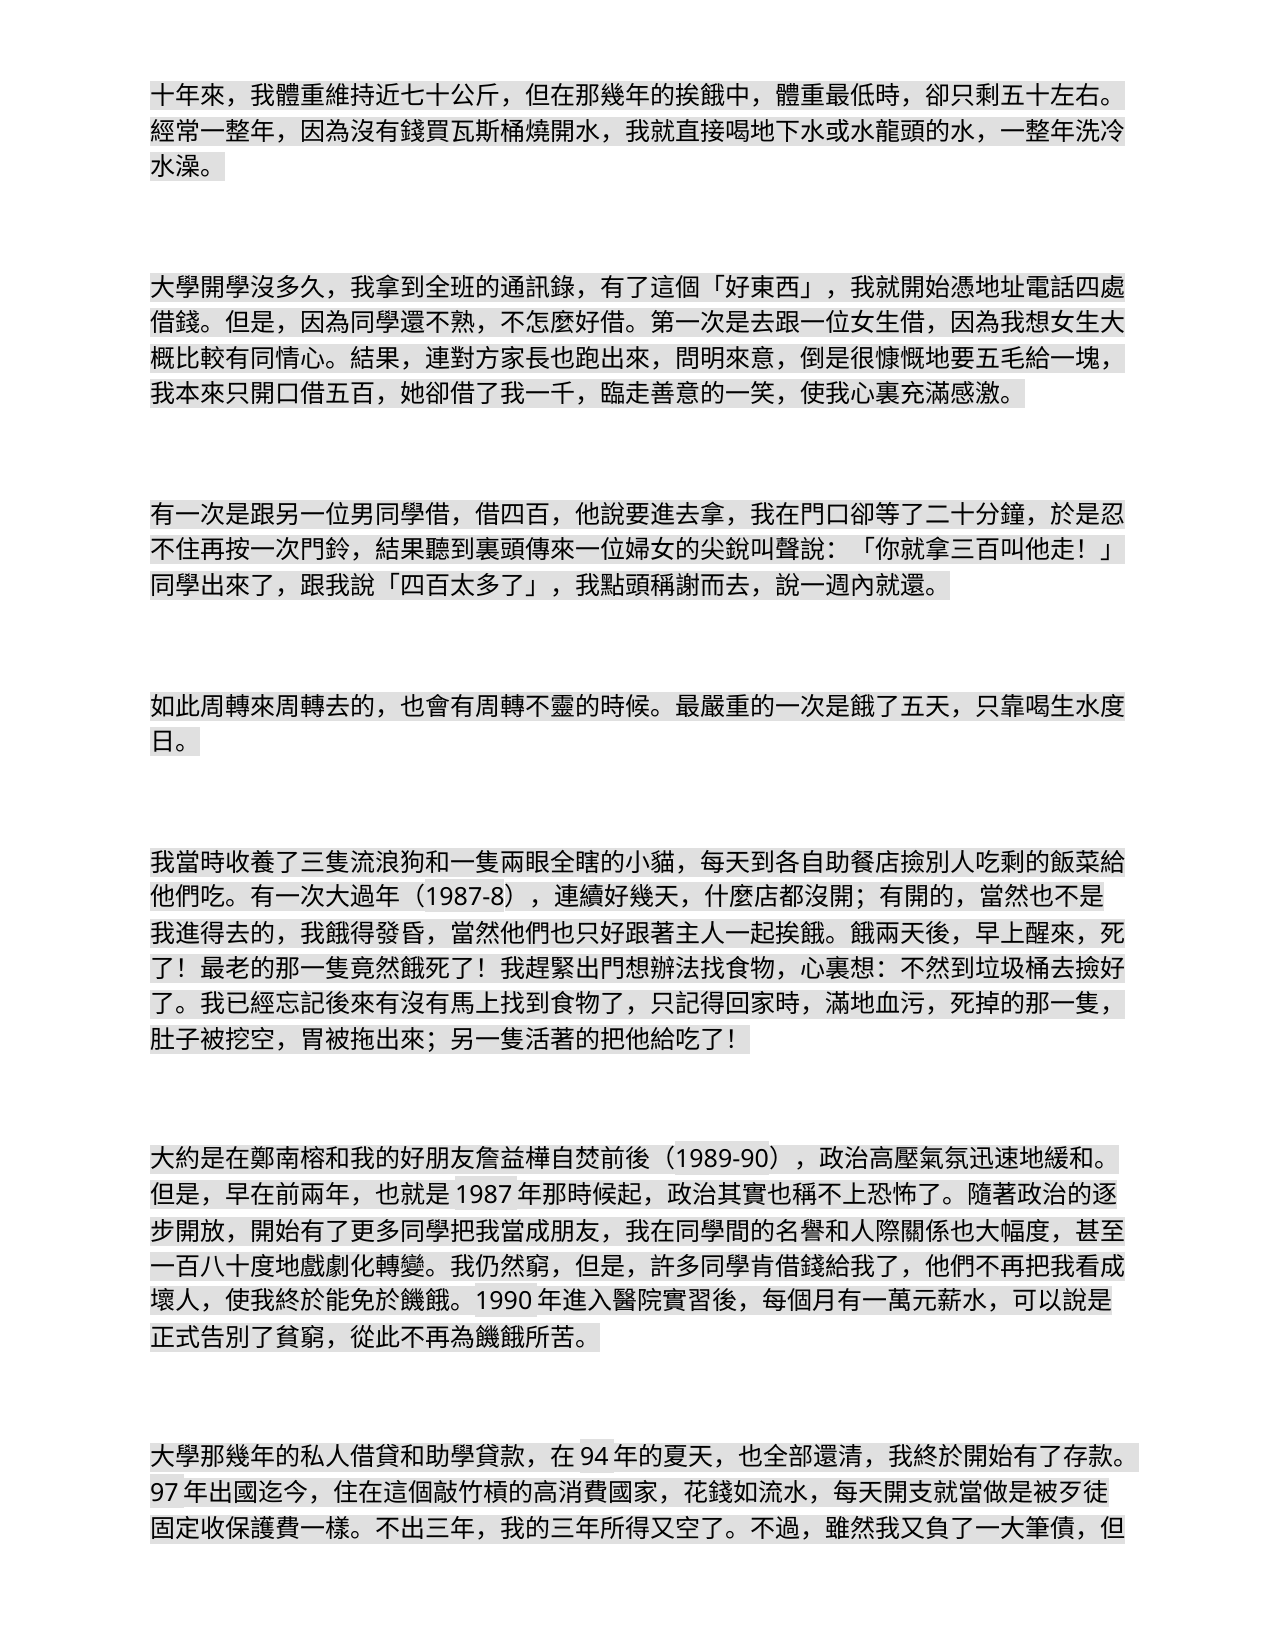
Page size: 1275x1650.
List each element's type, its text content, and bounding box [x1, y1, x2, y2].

text 大學開學沒多久，我拿到全班的通訊錄，有了這個「好東西」，我就開始憑地址電話四處借錢。但是，因為同學還不熟，不怎麼好借。第一次是去跟一位女生借，因為我想女生大概比較有同情心。結果，連對方家長也跑出來，問明來意，倒是很慷慨地要五毛給一塊，我本來只開口借五百，她卻借了我一千，臨走善意的一笑，使我心裏充滿感激。 [150, 267, 1125, 408]
text 我當時收養了三隻流浪狗和一隻兩眼全瞎的小貓，每天到各自助餐店撿別人吃剩的飯菜給他們吃。有一次大過年（1987-8），連續好幾天，什麼店都沒開；有開的，當然也不是我進得去的，我餓得發昏，當然他們也只好跟著主人一起挨餓。餓兩天後，早上醒來，死了！最老的那一隻竟然餓死了！我趕緊出門想辦法找食物，心裏想：不然到垃圾桶去撿好了。我已經忘記後來有沒有馬上找到食物了，只記得回家時，滿地血污，死掉的那一隻，肚子被挖空，胃被拖出來；另一隻活著的把他給吃了！ [150, 842, 1125, 1054]
text 大學那幾年的私人借貸和助學貸款，在94年的夏天，也全部還清，我終於開始有了存款。97年出國迄今，住在這個敲竹槓的高消費國家，花錢如流水，每天開支就當做是被歹徒固定收保護費一樣。不出三年，我的三年所得又空了。不過，雖然我又負了一大筆債，但是，總有一天，它們還是會還清，然後又從零開始。只是，我不知道我這輩子還有沒有機會建立一個屬於自己的「地盤」，也就是一般我們所說的「家」。 [150, 1437, 1125, 1544]
text 有一次是跟另一位男同學借，借四百，他說要進去拿，我在門口卻等了二十分鐘，於是忍不住再按一次門鈴，結果聽到裏頭傳來一位婦女的尖銳叫聲說：「你就拿三百叫他走！」同學出來了，跟我說「四百太多了」，我點頭稱謝而去，說一週內就還。 [150, 494, 1125, 600]
text 如此周轉來周轉去的，也會有周轉不靈的時候。最嚴重的一次是餓了五天，只靠喝生水度日。 [150, 685, 1125, 756]
text 大約是在鄭南榕和我的好朋友詹益樺自焚前後（1989-90），政治高壓氣氛迅速地緩和。但是，早在前兩年，也就是1987年那時候起，政治其實也稱不上恐怖了。隨著政治的逐步開放，開始有了更多同學把我當成朋友，我在同學間的名譽和人際關係也大幅度，甚至一百八十度地戲劇化轉變。我仍然窮，但是，許多同學肯借錢給我了，他們不再把我看成壞人，使我終於能免於饑餓。1990年進入醫院實習後，每個月有一萬元薪水，可以說是正式告別了貧窮，從此不再為饑餓所苦。 [150, 1139, 1125, 1352]
text 十年來，我體重維持近七十公斤，但在那幾年的挨餓中，體重最低時，卻只剩五十左右。經常一整年，因為沒有錢買瓦斯桶燒開水，我就直接喝地下水或水龍頭的水，一整年洗冷水澡。 [150, 75, 1125, 181]
